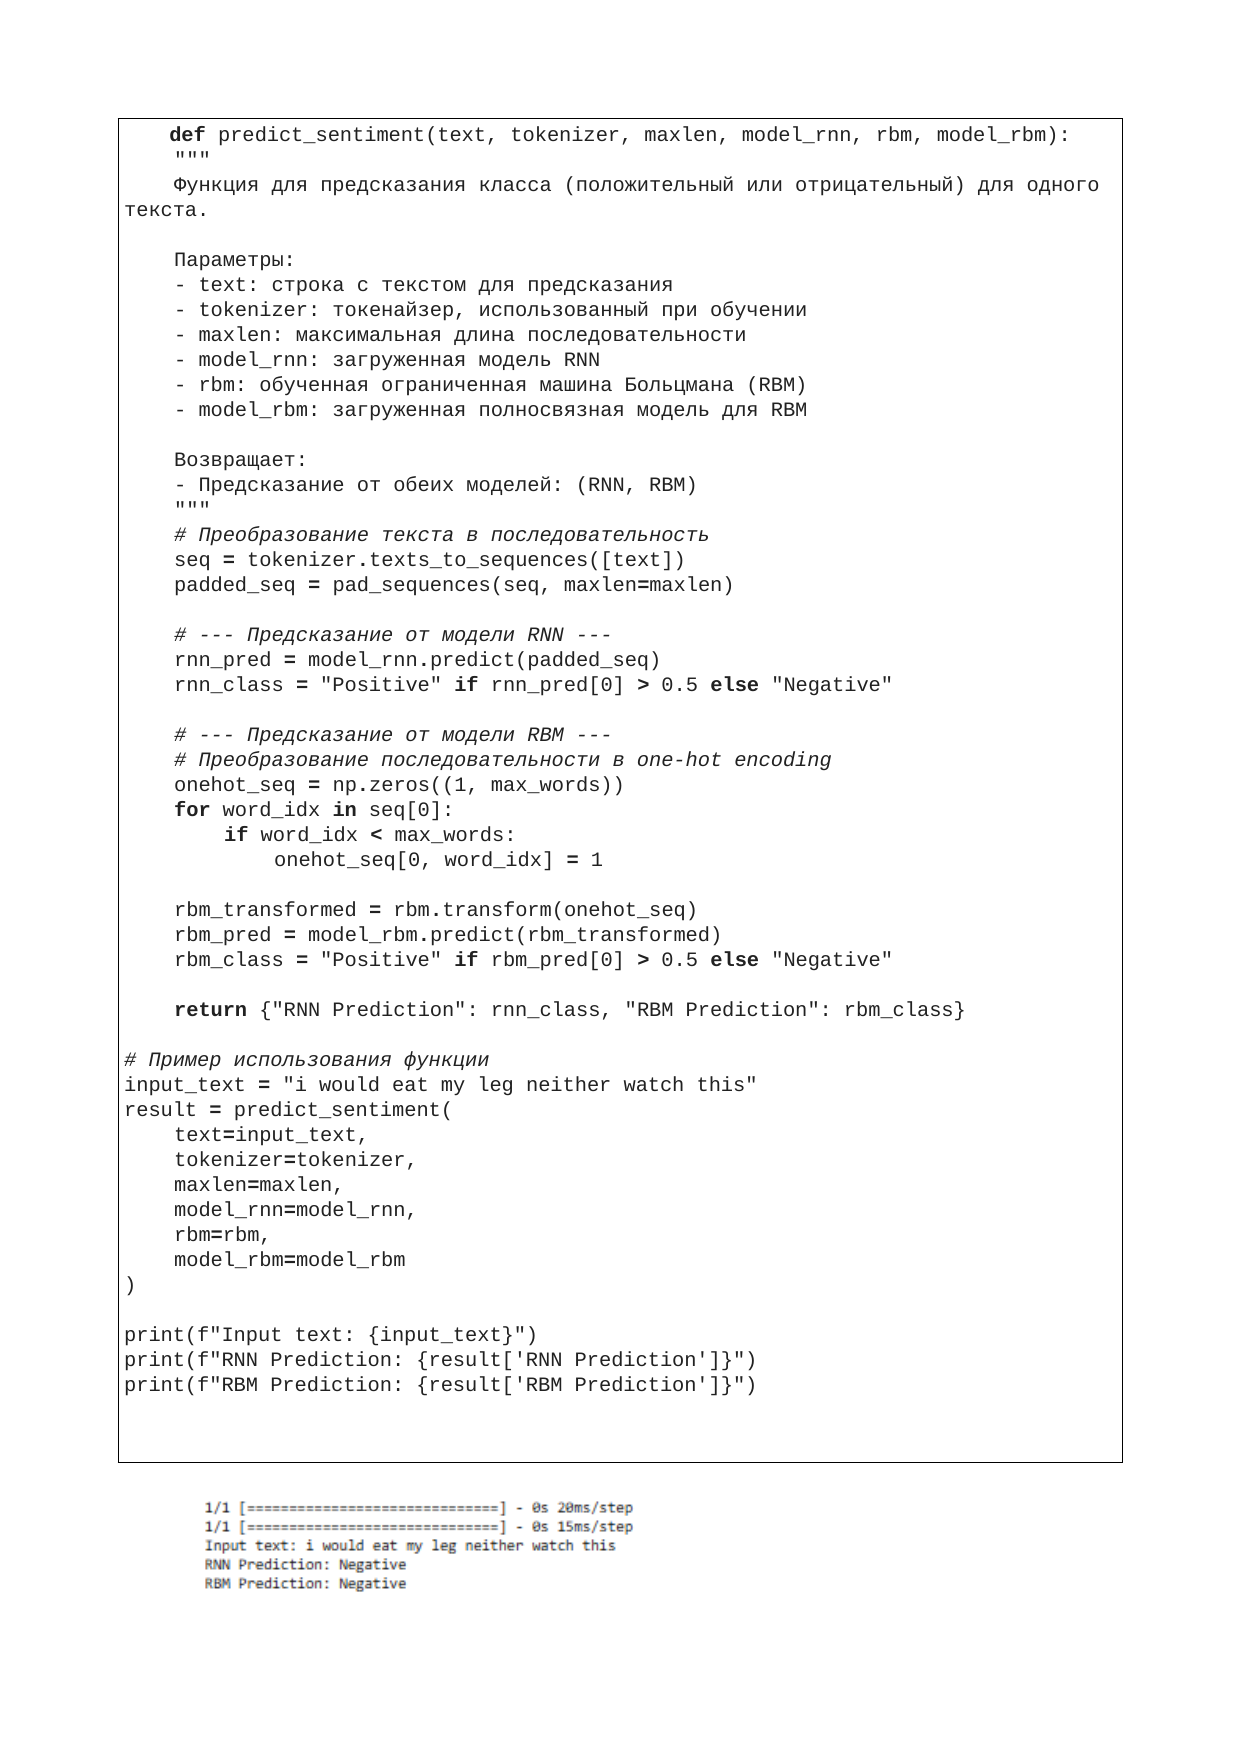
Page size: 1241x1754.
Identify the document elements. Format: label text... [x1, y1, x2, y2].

table_header def predict_sentiment(text, tokenizer, maxlen, model_rnn, rbm, model_rbm): """ Функция для предсказания класса (положительный или отрицательный) для одного текста. Параметры: - text: строка с текстом для предсказания - tokenizer: токенайзер, использованный при обучении - maxlen: максимальная длина последовательности - model_rnn: загруженная модель RNN - rbm: обученная ограниченная машина Больцмана (RBM) - model_rbm: загруженная полносвязная модель для RBM Возвращает: - Предсказание от обеих моделей: (RNN, RBM) """ # Преобразование текста в последовательность seq = tokenizer.texts_to_sequences([text]) padded_seq = pad_sequences(seq, maxlen=maxlen) # --- Предсказание от модели RNN --- rnn_pred = model_rnn.predict(padded_seq) rnn_class = "Positive" if rnn_pred[0] > 0.5 else "Negative" # --- Предсказание от модели RBM --- # Преобразование последовательности в one-hot encoding onehot_seq = np.zeros((1, max_words)) for word_idx in seq[0]: if word_idx < max_words: onehot_seq[0, word_idx] = 1 rbm_transformed = rbm.transform(onehot_seq) rbm_pred = model_rbm.predict(rbm_transformed) rbm_class = "Positive" if rbm_pred[0] > 0.5 else "Negative" return {"RNN Prediction": rnn_class, "RBM Prediction": rbm_class} # Пример использования функции input_text = "i would eat my leg neither watch this" result = predict_sentiment( text=input_text, tokenizer=tokenizer, maxlen=maxlen, model_rnn=model_rnn, rbm=rbm, model_rbm=model_rbm ) print(f"Input text: {input_text}") print(f"RNN Prediction: {result['RNN Prediction']}") print(f"RBM Prediction: {result['RBM Prediction']}") [119, 119, 1122, 1462]
picture [176, 1497, 722, 1614]
